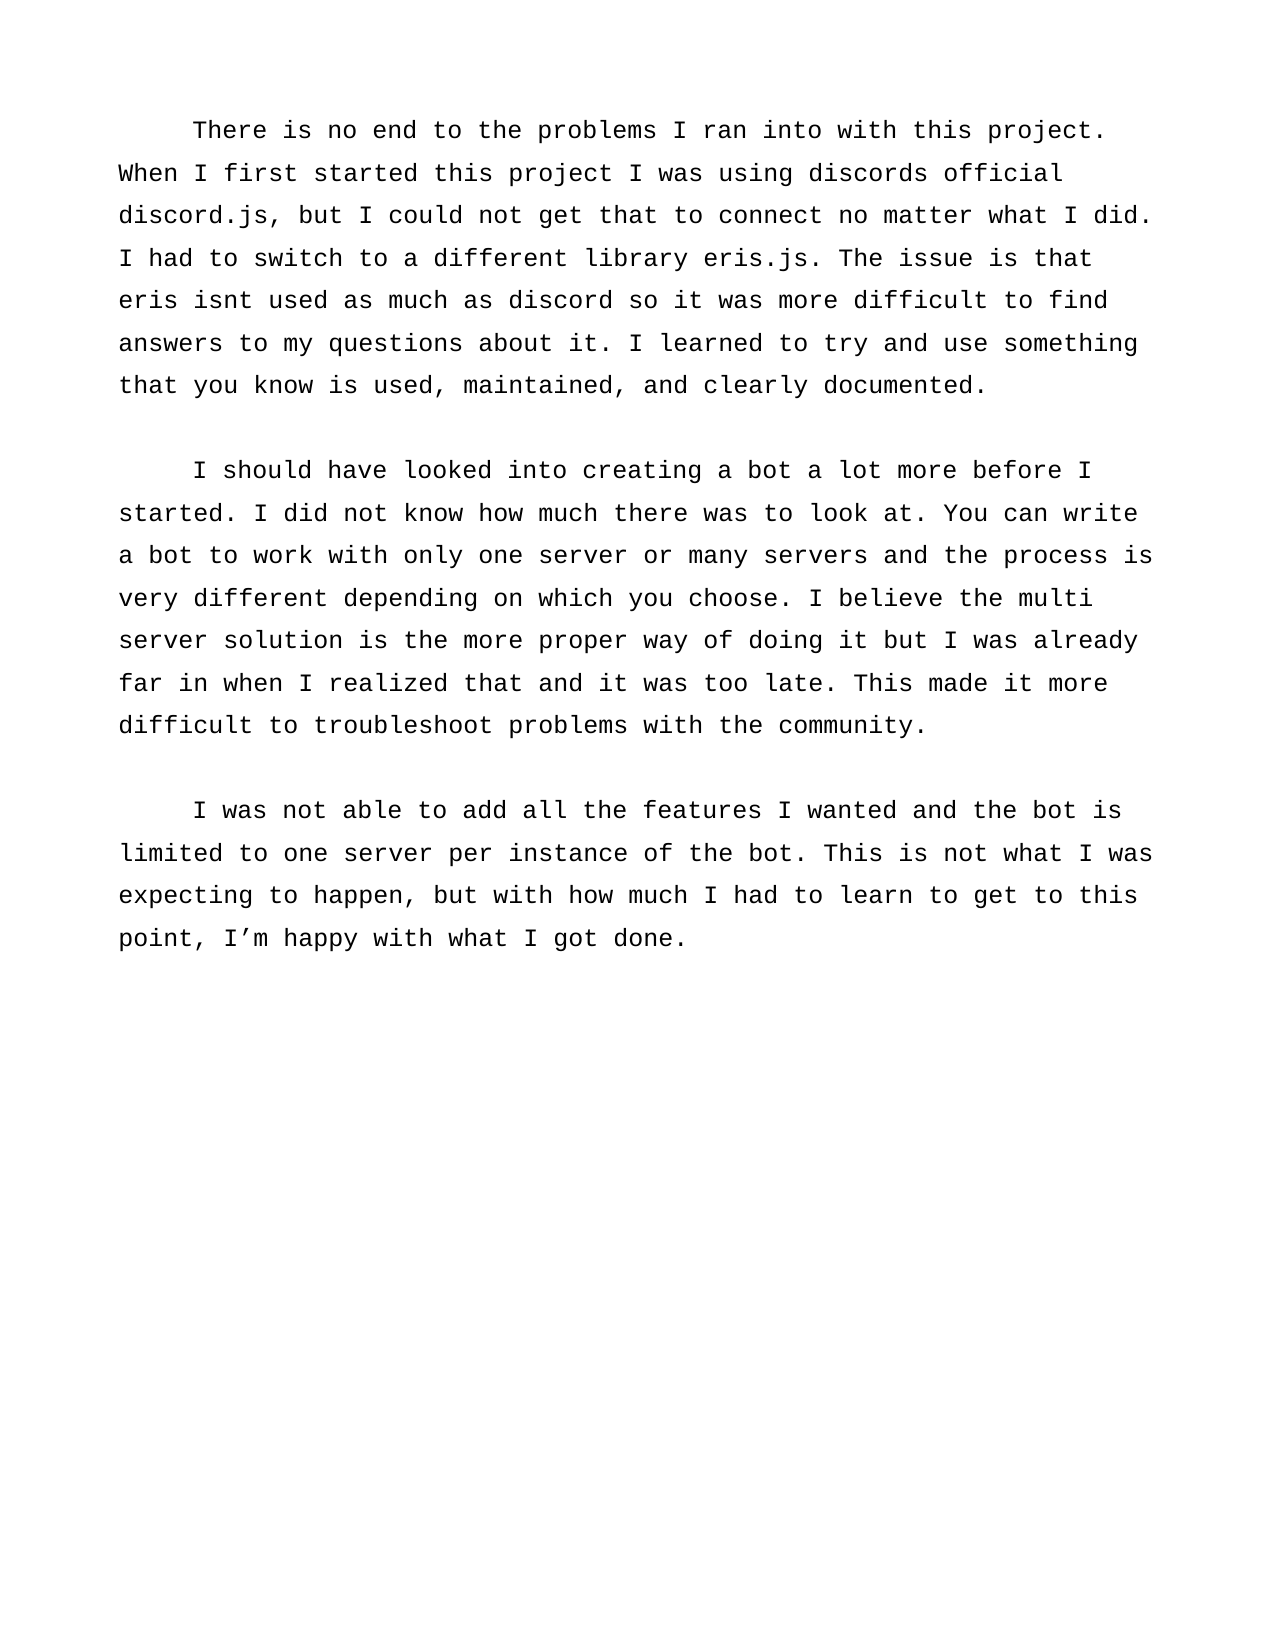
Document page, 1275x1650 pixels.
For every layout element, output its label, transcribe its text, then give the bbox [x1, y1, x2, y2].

text I should have looked into creating a bot a lot more before I started. I did not know how much there was to look at. You can write a bot to work with only one server or many servers and the process is very different depending on which you choose. I believe the multi server solution is the more proper way of doing it but I was already far in when I realized that and it was too late. This made it more difficult to troubleshoot problems with the community. [118, 458, 1157, 741]
text I was not able to add all the features I wanted and the bot is limited to one server per instance of the bot. This is not what I was expecting to happen, but with how much I had to learn to get to this point, I’m happy with what I got done. [118, 798, 1157, 954]
text There is no end to the problems I ran into with this project. When I first started this project I was using discords official discord.js, but I could not get that to connect no matter what I did. I had to switch to a different library eris.js. The issue is that eris isnt used as much as discord so it was more difficult to find answers to my questions about it. I learned to try and use something that you know is used, maintained, and clearly documented. [118, 118, 1157, 401]
